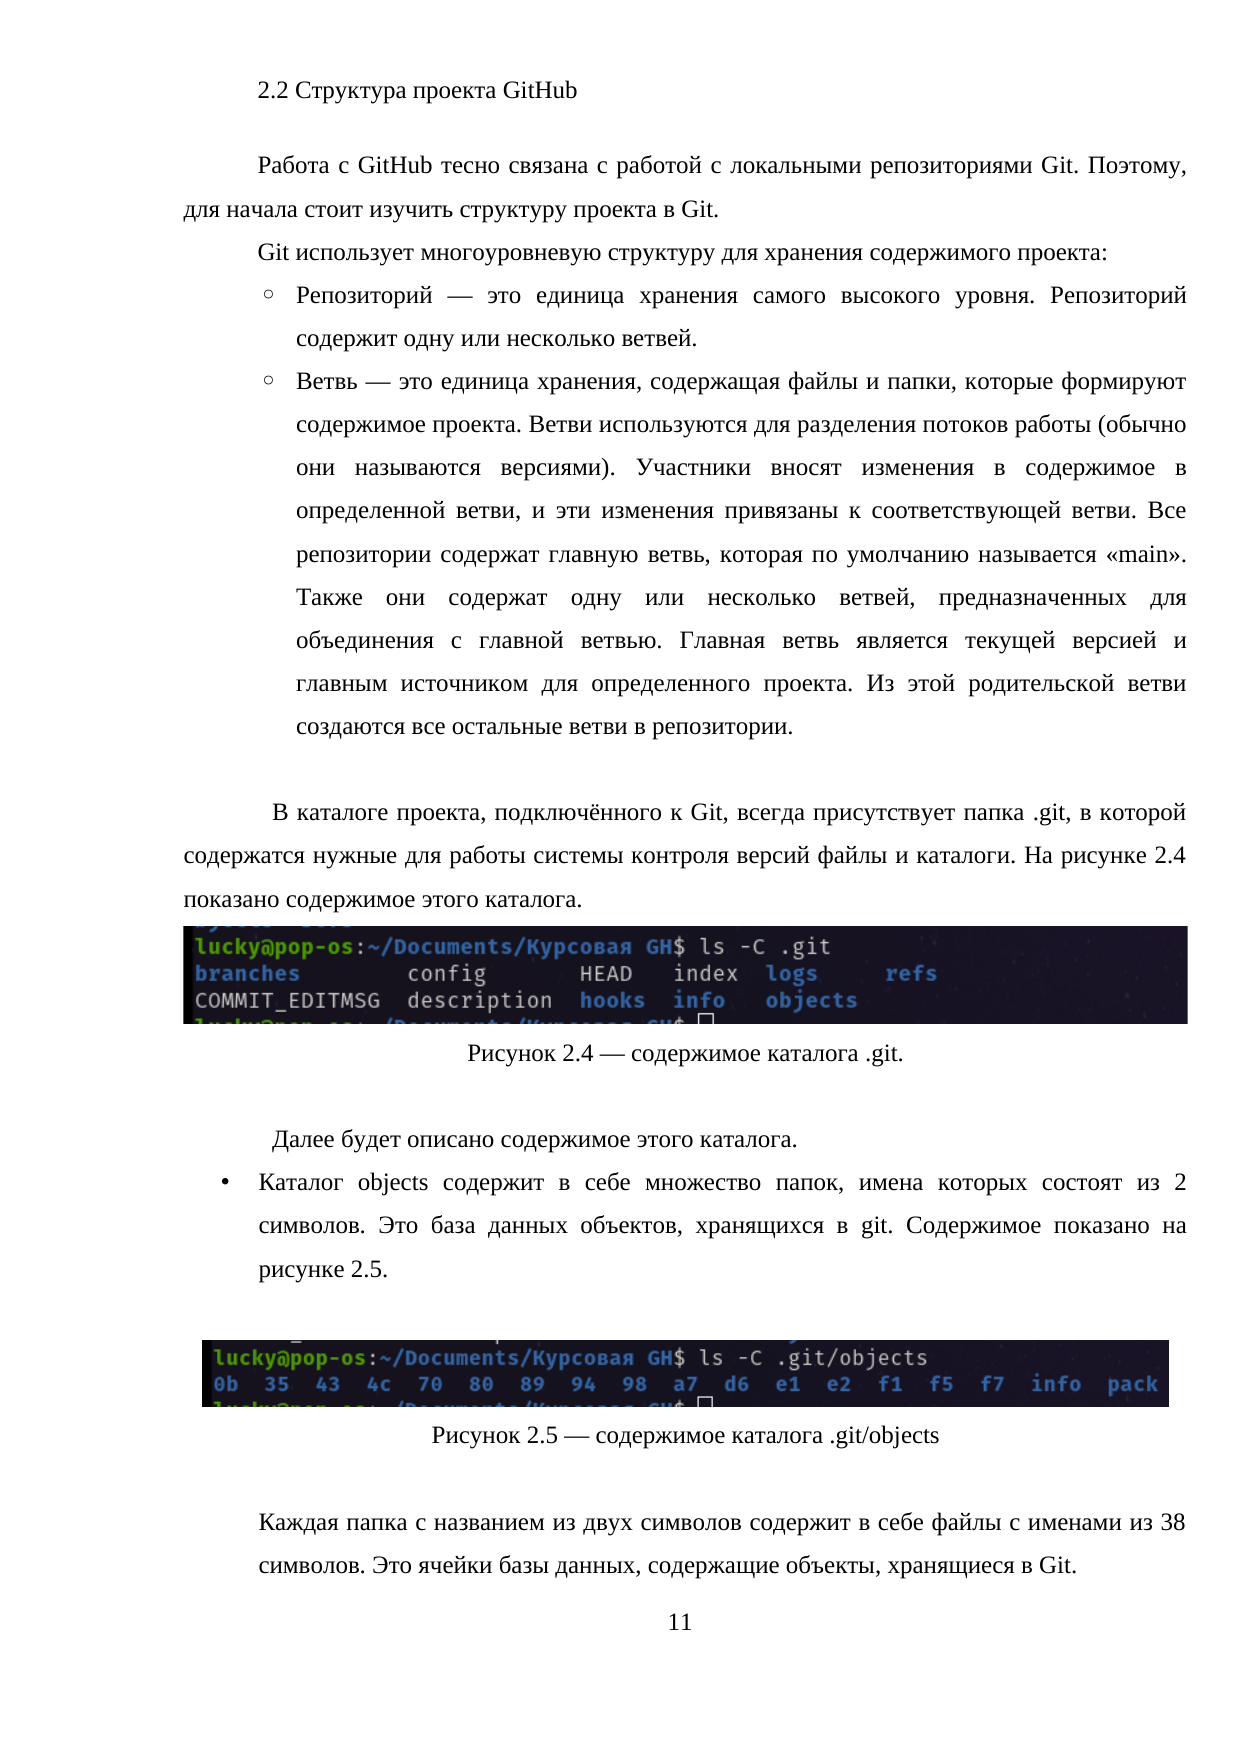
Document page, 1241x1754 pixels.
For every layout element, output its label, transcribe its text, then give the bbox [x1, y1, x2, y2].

picture [183, 926, 1188, 1024]
text В каталоге проекта, подключённого к Git, всегда присутствует папка .git, в которой содержатся нужные для работы системы контроля версий файлы и каталоги. На рисунке 2.4 показано содержимое этого каталога. [183, 797, 1188, 912]
list Ветвь — это единица хранения, содержащая файлы и папки, которые формируют содержимое проекта. Ветви используются для разделения потоков работы (обычно они называются версиями). Участники вносят изменения в содержимое в определенной ветви, и эти изменения привязаны к соответствующей ветви. Все репозитории содержат главную ветвь, которая по умолчанию называется «main». Также они содержат одну или несколько ветвей, предназначенных для объединения с главной ветвью. Главная ветвь является текущей версией и главным источником для определенного проекта. Из этой родительской ветви создаются все остальные ветви в репозитории. [258, 366, 1188, 740]
text Рисунок 2.4 — содержимое каталога .git. [183, 1024, 1188, 1067]
picture [202, 1340, 1169, 1407]
text 2.2 Структура проекта GitHub [183, 75, 1188, 104]
text Работа с GitHub тесно связана с работой с локальными репозиториями Git. Поэтому, для начала стоит изучить структуру проекта в Git. [183, 151, 1188, 222]
text Далее будет описано содержимое этого каталога. [183, 1124, 1188, 1153]
list Каталог objects содержит в себе множество папок, имена которых состоят из 2 символов. Это база данных объектов, хранящихся в git. Содержимое показано на рисунке 2.5. [221, 1167, 1188, 1282]
list Каждая папка с названием из двух символов содержит в себе файлы с именами из 38 символов. Это ячейки базы данных, содержащие объекты, хранящиеся в Git. [221, 1507, 1188, 1579]
text Рисунок 2.5 — содержимое каталога .git/objects [183, 1340, 1188, 1449]
list Репозиторий — это единица хранения самого высокого уровня. Репозиторий содержит одну или несколько ветвей. [258, 280, 1188, 352]
text Git использует многоуровневую структуру для хранения содержимого проекта: [183, 237, 1188, 266]
